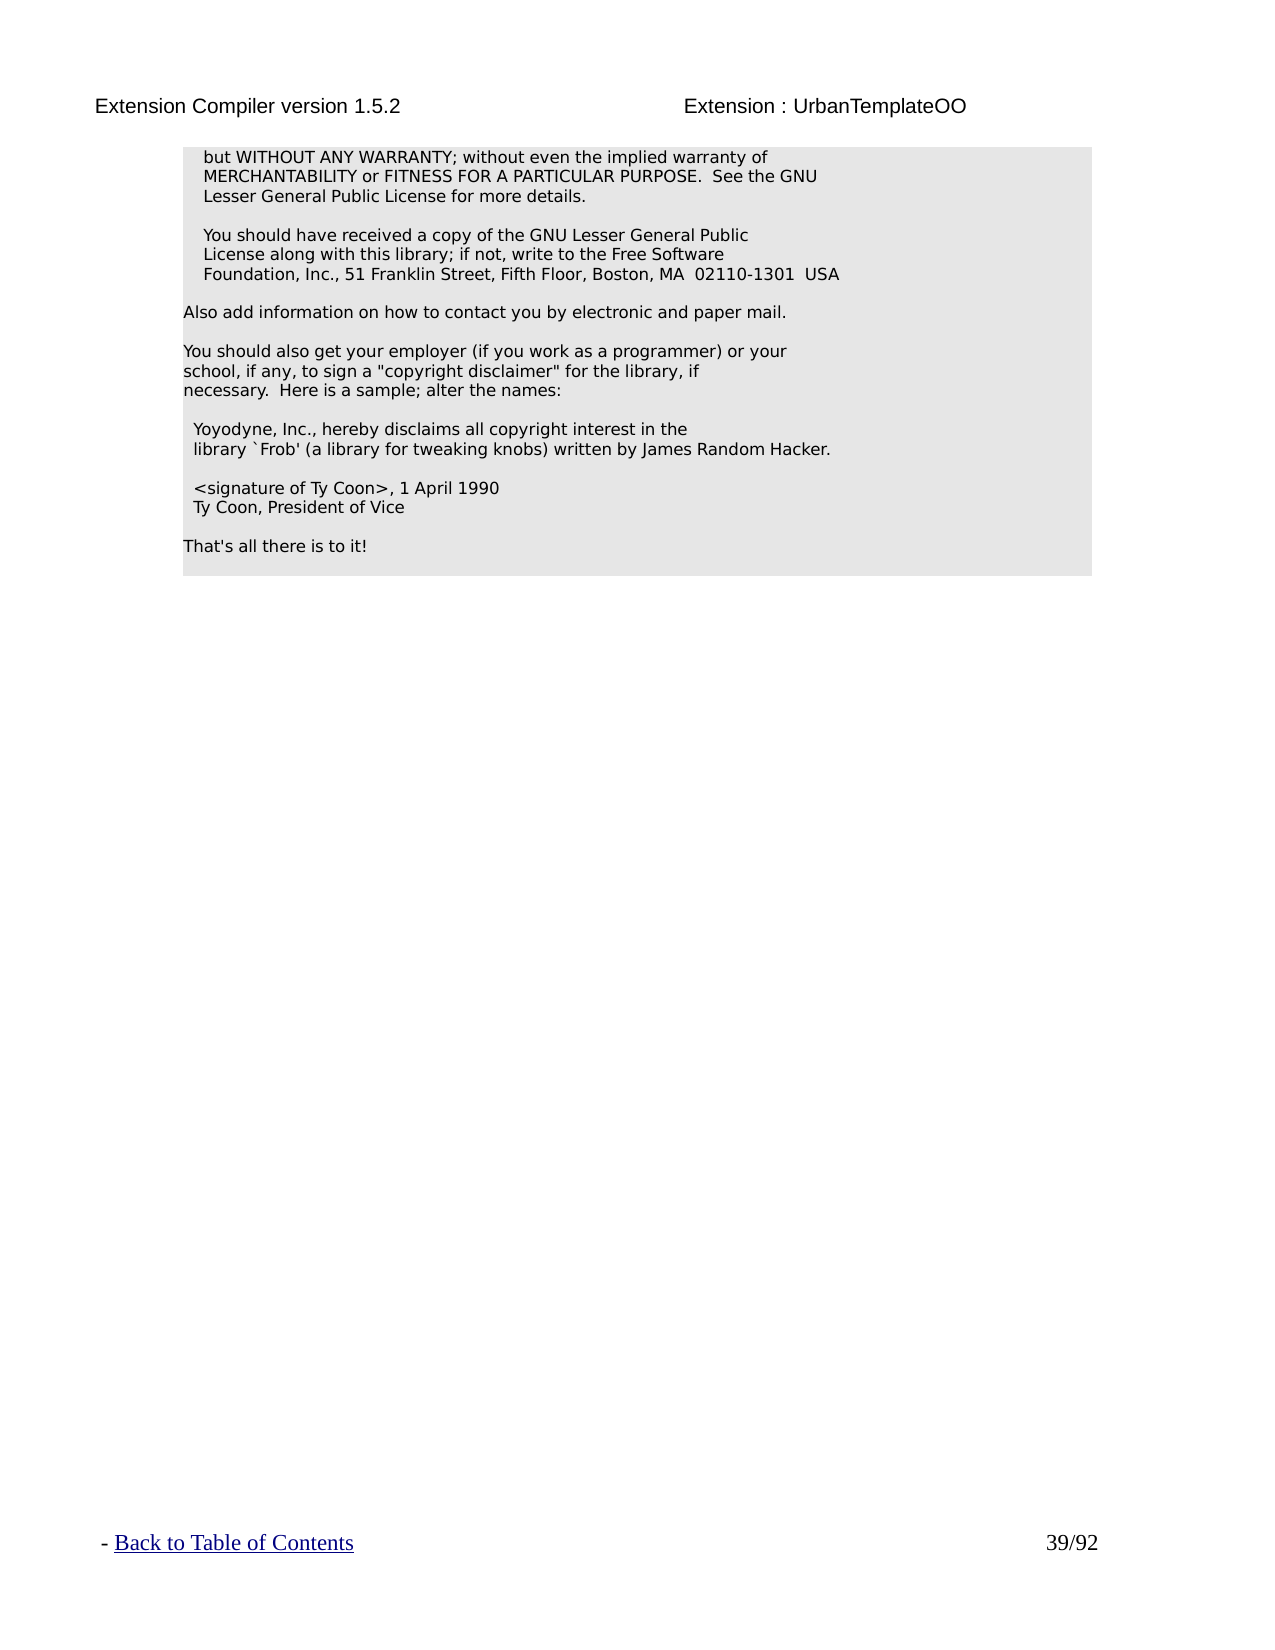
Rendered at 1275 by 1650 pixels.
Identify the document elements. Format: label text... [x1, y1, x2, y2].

text You should also get your employer (if you work as a programmer) or your [183, 342, 1092, 362]
text Ty Coon, President of Vice [183, 498, 1092, 518]
text necessary. Here is a sample; alter the names: [183, 381, 1092, 401]
text but WITHOUT ANY WARRANTY; without even the implied warranty of [183, 147, 1092, 167]
text That's all there is to it! [183, 537, 1092, 557]
text You should have received a copy of the GNU Lesser General Public [183, 225, 1092, 245]
text License along with this library; if not, write to the Free Software [183, 245, 1092, 264]
text Yoyodyne, Inc., hereby disclaims all copyright interest in the [183, 420, 1092, 440]
text school, if any, to sign a "copyright disclaimer" for the library, if [183, 362, 1092, 381]
text <signature of Ty Coon>, 1 April 1990 [183, 479, 1092, 498]
text Lesser General Public License for more details. [183, 186, 1092, 206]
text Also add information on how to contact you by electronic and paper mail. [183, 303, 1092, 323]
text MERCHANTABILITY or FITNESS FOR A PARTICULAR PURPOSE. See the GNU [183, 167, 1092, 186]
text Foundation, Inc., 51 Franklin Street, Fifth Floor, Boston, MA 02110-1301 USA [183, 264, 1092, 284]
text library `Frob' (a library for tweaking knobs) written by James Random Hacker. [183, 440, 1092, 459]
